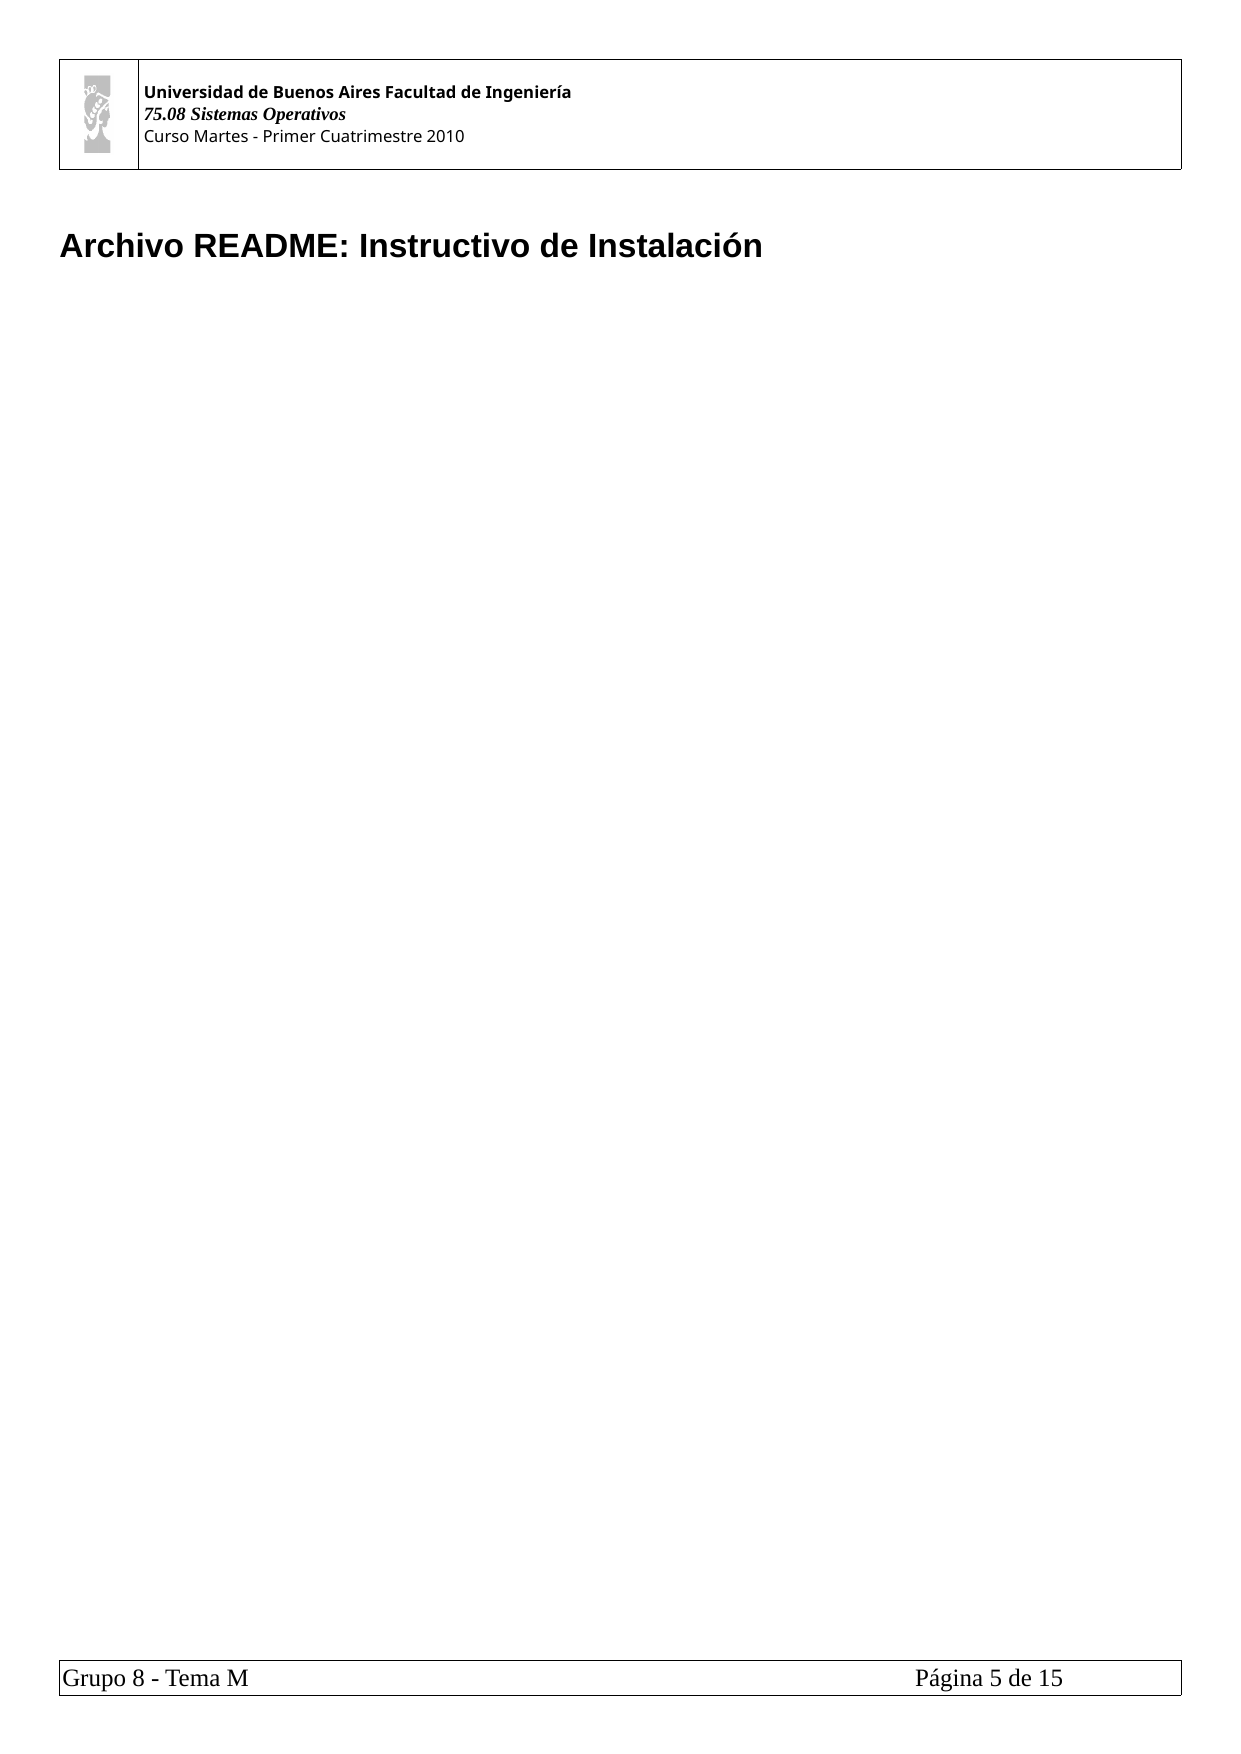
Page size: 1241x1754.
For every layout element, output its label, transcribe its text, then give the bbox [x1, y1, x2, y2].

picture [83, 73, 114, 155]
subtitle Archivo README: Instructivo de Instalación [59, 226, 1181, 265]
